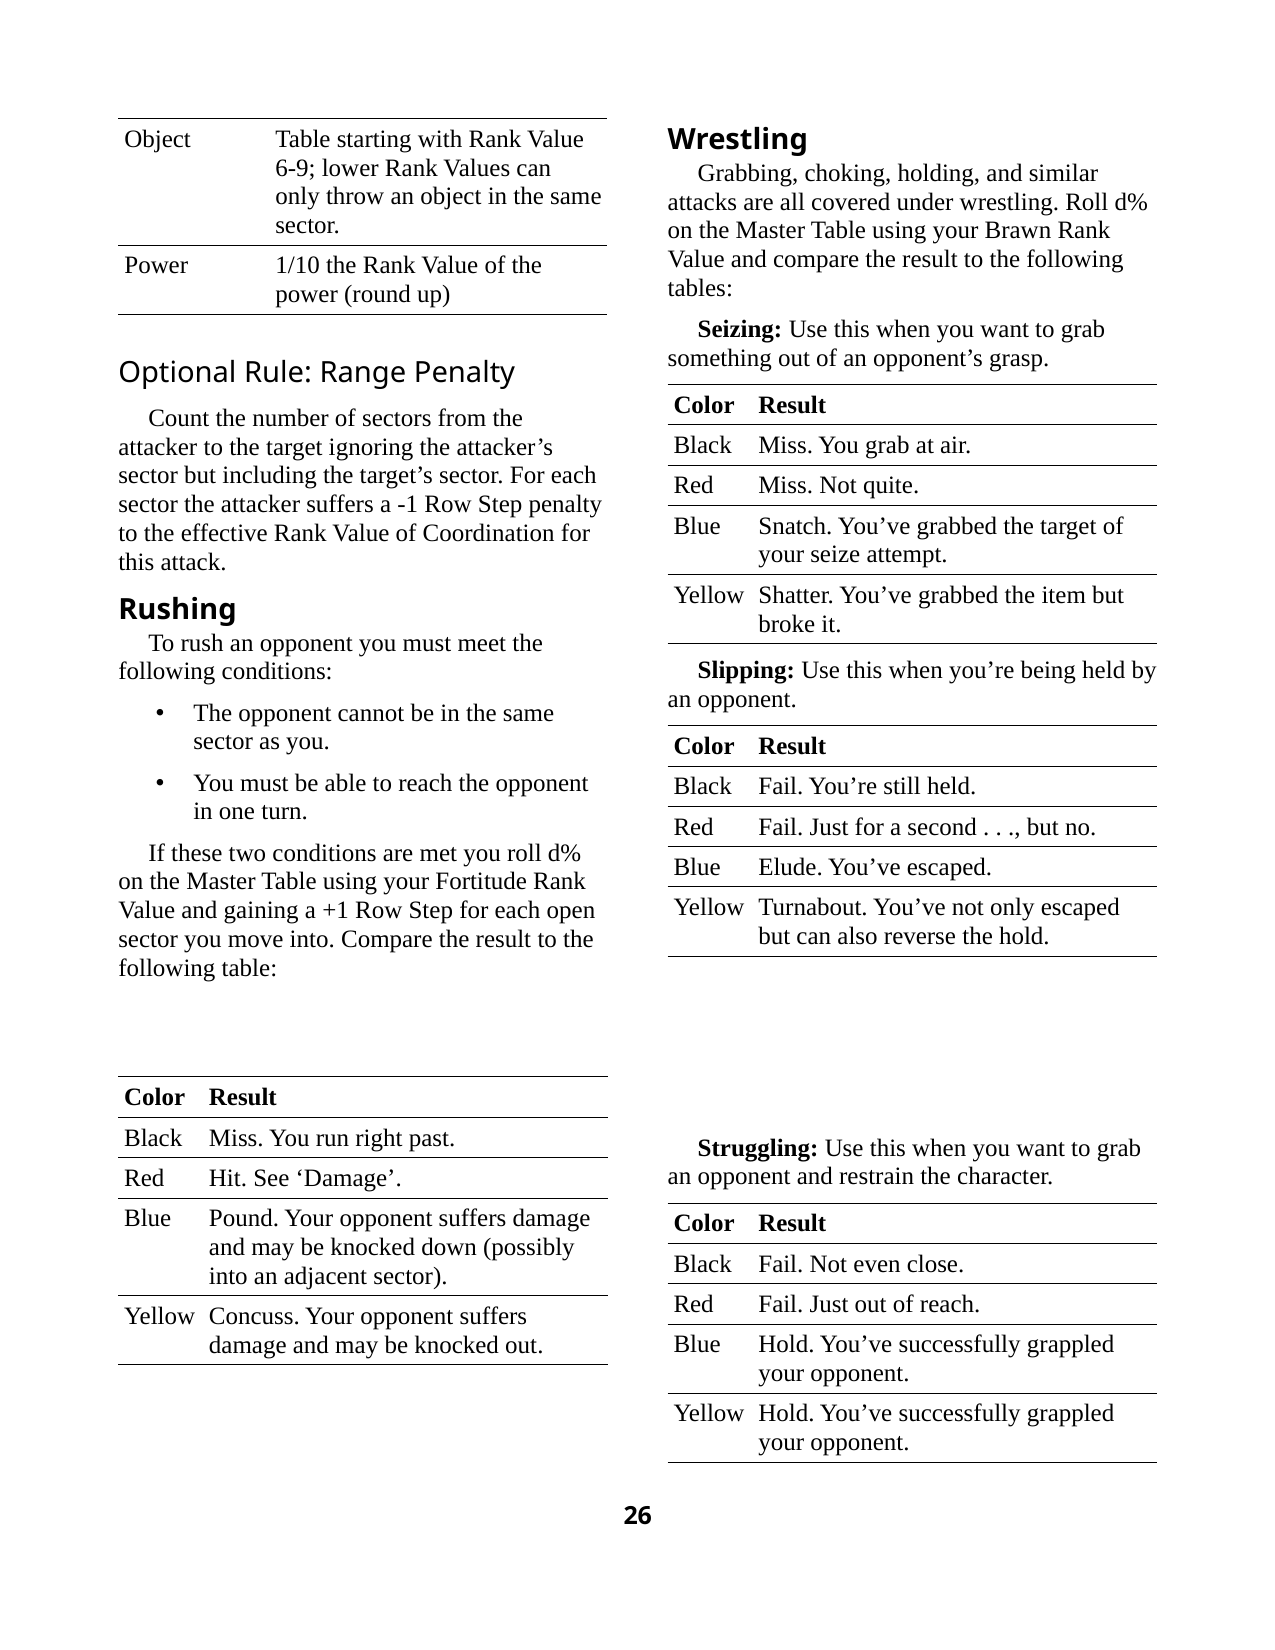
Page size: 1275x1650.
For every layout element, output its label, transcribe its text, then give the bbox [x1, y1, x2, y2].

table_cell Shatter. You’ve grabbed the item but broke it. [752, 575, 1157, 643]
table_cell Concuss. Your opponent suffers damage and may be knocked out. [203, 1296, 607, 1364]
table_cell Black [668, 425, 752, 465]
table_cell Pound. Your opponent suffers damage and may be knocked down (possibly into an adjacent sector). [203, 1199, 607, 1295]
table_cell Table starting with Rank Value 6-9; lower Rank Values can only throw an object in the same sector. [270, 119, 607, 245]
table_cell Yellow [118, 1296, 203, 1364]
table_cell Object [118, 119, 269, 245]
table_cell Hold. You’ve successfully grappled your opponent. [753, 1325, 1157, 1393]
table_cell Blue [668, 847, 752, 886]
table_cell Black [668, 767, 752, 806]
table_cell Hold. You’ve successfully grappled your opponent. [753, 1394, 1157, 1462]
text Seizing: Use this when you want to grab something out of an opponent’s grasp. [667, 314, 1157, 372]
table_cell Black [668, 1244, 752, 1283]
table_cell Turnabout. You’ve not only escaped but can also reverse the hold. [753, 887, 1157, 956]
table_cell 1/10 the Rank Value of the power (round up) [270, 246, 607, 314]
text To rush an opponent you must meet the following conditions: [118, 628, 607, 685]
list The opponent cannot be in the same sector as you. [156, 698, 607, 755]
table_cell Fail. Not even close. [753, 1244, 1157, 1283]
table_header Color [668, 385, 752, 424]
subtitle Wrestling [667, 118, 1157, 158]
table_header Result [752, 385, 1157, 424]
table_cell Hit. See ‘Damage’. [203, 1158, 607, 1197]
table_cell Fail. Just for a second . . ., but no. [753, 807, 1157, 846]
table_header Result [753, 1204, 1157, 1243]
table_cell Yellow [668, 1394, 752, 1462]
table_header Color [118, 1077, 203, 1117]
table_cell Blue [118, 1199, 203, 1295]
subtitle Optional Rule: Range Penalty [118, 351, 607, 391]
table_cell Yellow [668, 575, 752, 643]
subtitle Rushing [118, 588, 607, 628]
table_cell Yellow [668, 887, 752, 956]
table_cell Fail. You’re still held. [753, 767, 1157, 806]
table_cell Power [118, 246, 269, 314]
table_cell Miss. Not quite. [752, 466, 1157, 505]
table_header Color [668, 726, 752, 766]
table_cell Red [668, 466, 752, 505]
table_cell Blue [668, 1325, 752, 1393]
table_cell Miss. You run right past. [203, 1118, 607, 1157]
table_cell Red [118, 1158, 203, 1197]
table_cell Miss. You grab at air. [752, 425, 1157, 465]
text Count the number of sectors from the attacker to the target ignoring the attacker’s sector but including the target’s sector. For each sector the attacker suffers a -1 Row Step penalty to the effective Rank Value of Coordination for this attack. [118, 403, 607, 576]
text Grabbing, choking, holding, and similar attacks are all covered under wrestling. Roll d% on the Master Table using your Brawn Rank Value and compare the result to the following tables: [667, 158, 1157, 302]
table_cell Blue [668, 506, 752, 574]
table_cell Snatch. You’ve grabbed the target of your seize attempt. [752, 506, 1157, 574]
text Struggling: Use this when you want to grab an opponent and restrain the character. [667, 1133, 1157, 1190]
table_cell Black [118, 1118, 203, 1157]
table_cell Red [668, 1284, 752, 1323]
list You must be able to reach the opponent in one turn. [156, 768, 607, 825]
table_cell Fail. Just out of reach. [753, 1284, 1157, 1323]
table_header Result [753, 726, 1157, 766]
table_header Result [203, 1077, 607, 1117]
text Slipping: Use this when you’re being held by an opponent. [667, 655, 1157, 713]
text If these two conditions are met you roll d% on the Master Table using your Fortitude Rank Value and gaining a +1 Row Step for each open sector you move into. Compare the result to the following table: [118, 838, 607, 981]
table_cell Red [668, 807, 752, 846]
table_cell Elude. You’ve escaped. [753, 847, 1157, 886]
table_header Color [668, 1204, 752, 1243]
